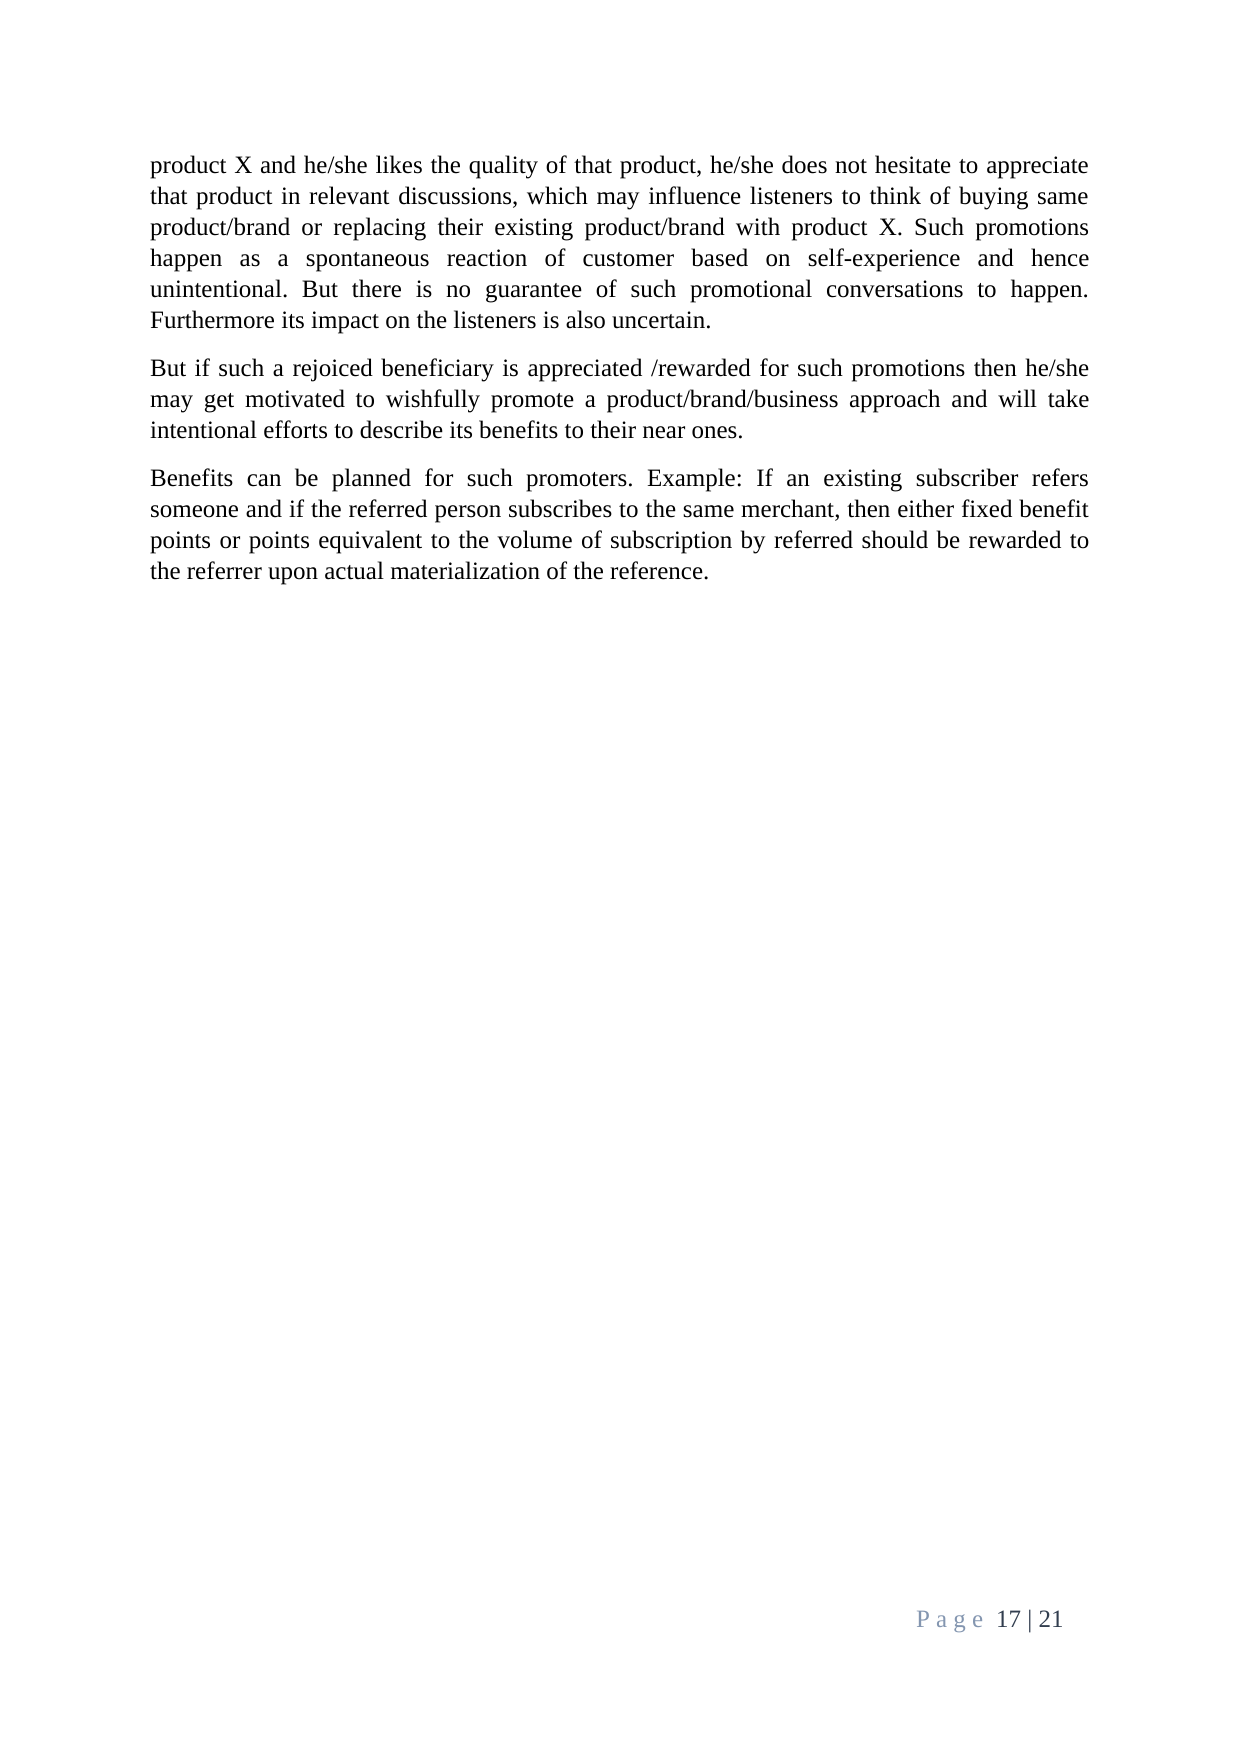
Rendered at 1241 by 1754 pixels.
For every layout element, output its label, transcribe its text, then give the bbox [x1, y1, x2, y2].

text product X and he/she likes the quality of that product, he/she does not hesitate to appreciate that product in relevant discussions, which may influence listeners to think of buying same product/brand or replacing their existing product/brand with product X. Such promotions happen as a spontaneous reaction of customer based on self-experience and hence unintentional. But there is no guarantee of such promotional conversations to happen. Furthermore its impact on the listeners is also uncertain. [150, 150, 1090, 334]
text Benefits can be planned for such promoters. Example: If an existing subscriber refers someone and if the referred person subscribes to the same merchant, then either fixed benefit points or points equivalent to the volume of subscription by referred should be rewarded to the referrer upon actual materialization of the reference. [150, 463, 1090, 584]
text But if such a rejoiced beneficiary is appreciated /rewarded for such promotions then he/she may get motivated to wishfully promote a product/brand/business approach and will take intentional efforts to describe its benefits to their near ones. [150, 353, 1090, 444]
